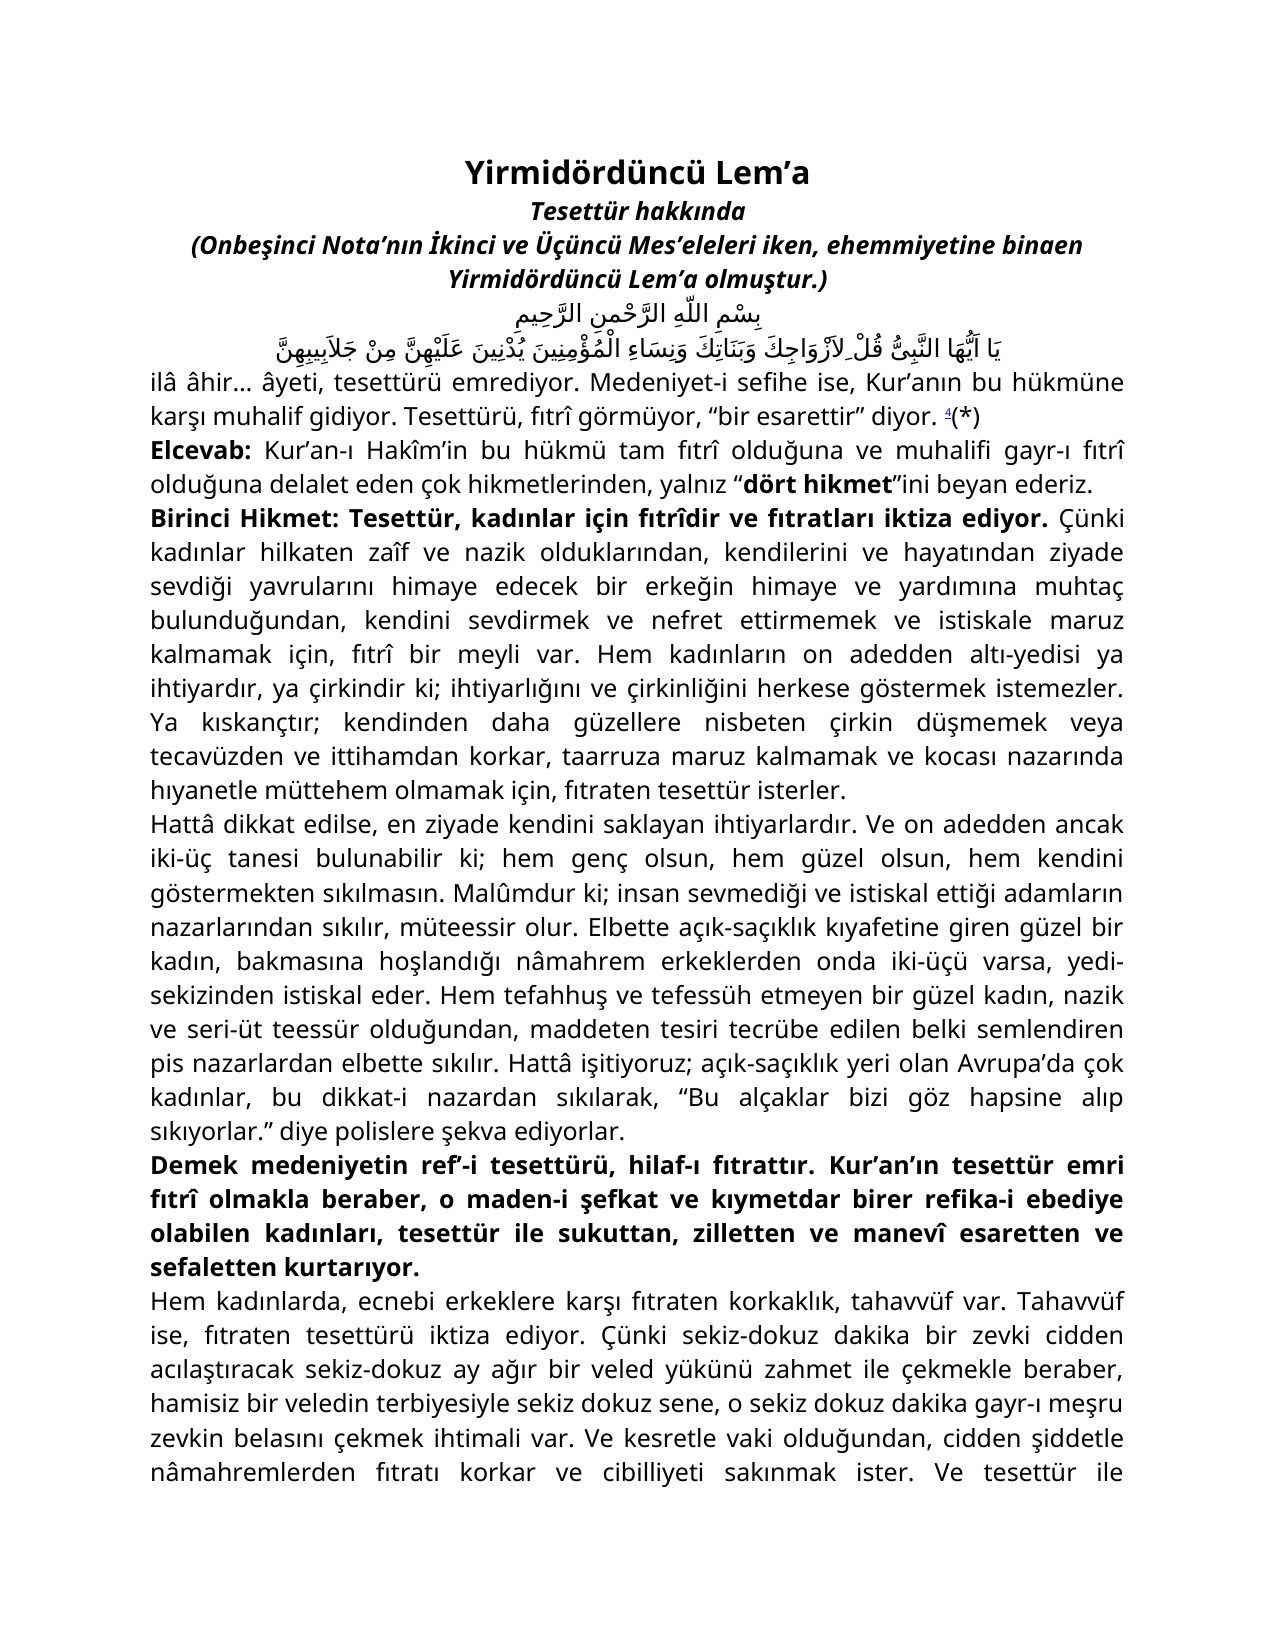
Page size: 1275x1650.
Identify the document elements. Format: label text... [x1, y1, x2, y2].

text Tesettür hakkında [150, 194, 1125, 228]
text يَا اَيُّهَا النَّبِىُّ قُلْ ِلاَزْوَاجِكَ وَبَنَاتِكَ وَنِسَاءِ الْمُؤْمِنِينَ يُدْنِينَ عَلَيْهِنَّ مِنْ جَلاَبِيبِهِنَّ [150, 330, 1125, 364]
text Demek medeniyetin ref’-i tesettürü, hilaf-ı fıtrattır. Kur’an’ın tesettür emri fıtrî olmakla beraber, o maden-i şefkat ve kıymetdar birer refika-i ebediye olabilen kadınları, tesettür ile sukuttan, zilletten ve manevî esaretten ve sefaletten kurtarıyor. [150, 1148, 1125, 1284]
text Hattâ dikkat edilse, en ziyade kendini saklayan ihtiyarlardır. Ve on adedden ancak iki-üç tanesi bulunabilir ki; hem genç olsun, hem güzel olsun, hem kendini göstermekten sıkılmasın. Malûmdur ki; insan sevmediği ve istiskal ettiği adamların nazarlarından sıkılır, müteessir olur. Elbette açık-saçıklık kıyafetine giren güzel bir kadın, bakmasına hoşlandığı nâmahrem erkeklerden onda iki-üçü varsa, yedi-sekizinden istiskal eder. Hem tefahhuş ve tefessüh etmeyen bir güzel kadın, nazik ve seri-üt teessür olduğundan, maddeten tesiri tecrübe edilen belki semlendiren pis nazarlardan elbette sıkılır. Hattâ işitiyoruz; açık-saçıklık yeri olan Avrupa’da çok kadınlar, bu dikkat-i nazardan sıkılarak, “Bu alçaklar bizi göz hapsine alıp sıkıyorlar.” diye polislere şekva ediyorlar. [150, 807, 1125, 1148]
text Birinci Hikmet: Tesettür, kadınlar için fıtrîdir ve fıtratları iktiza ediyor. Çünki kadınlar hilkaten zaîf ve nazik olduklarından, kendilerini ve hayatından ziyade sevdiği yavrularını himaye edecek bir erkeğin himaye ve yardımına muhtaç bulunduğundan, kendini sevdirmek ve nefret ettirmemek ve istiskale maruz kalmamak için, fıtrî bir meyli var. Hem kadınların on adedden altı-yedisi ya ihtiyardır, ya çirkindir ki; ihtiyarlığını ve çirkinliğini herkese göstermek istemezler. Ya kıskançtır; kendinden daha güzellere nisbeten çirkin düşmemek veya tecavüzden ve ittihamdan korkar, taarruza maruz kalmamak ve kocası nazarında hıyanetle müttehem olmamak için, fıtraten tesettür isterler. [150, 501, 1125, 807]
subtitle Yirmidördüncü Lem’a [150, 150, 1125, 194]
text بِسْمِ اللّهِ الرَّحْمنِ الرَّحِيمِ [150, 296, 1125, 330]
text (Onbeşinci Nota’nın İkinci ve Üçüncü Mes’eleleri iken, ehemmiyetine binaen Yirmidördüncü Lem’a olmuştur.) [150, 228, 1125, 296]
text ilâ âhir… âyeti, tesettürü emrediyor. Medeniyet-i sefihe ise, Kur’anın bu hükmüne karşı muhalif gidiyor. Tesettürü, fıtrî görmüyor, “bir esarettir” diyor. 4(*) [150, 364, 1125, 432]
text Hem kadınlarda, ecnebi erkeklere karşı fıtraten korkaklık, tahavvüf var. Tahavvüf ise, fıtraten tesettürü iktiza ediyor. Çünki sekiz-dokuz dakika bir zevki cidden acılaştıracak sekiz-dokuz ay ağır bir veled yükünü zahmet ile çekmekle beraber, hamisiz bir veledin terbiyesiyle sekiz dokuz sene, o sekiz dokuz dakika gayr-ı meşru zevkin belasını çekmek ihtimali var. Ve kesretle vaki olduğundan, cidden şiddetle nâmahremlerden fıtratı korkar ve cibilliyeti sakınmak ister. Ve tesettür ile [150, 1284, 1125, 1488]
text Elcevab: Kur’an-ı Hakîm’in bu hükmü tam fıtrî olduğuna ve muhalifi gayr-ı fıtrî olduğuna delalet eden çok hikmetlerinden, yalnız “dört hikmet”ini beyan ederiz. [150, 432, 1125, 501]
